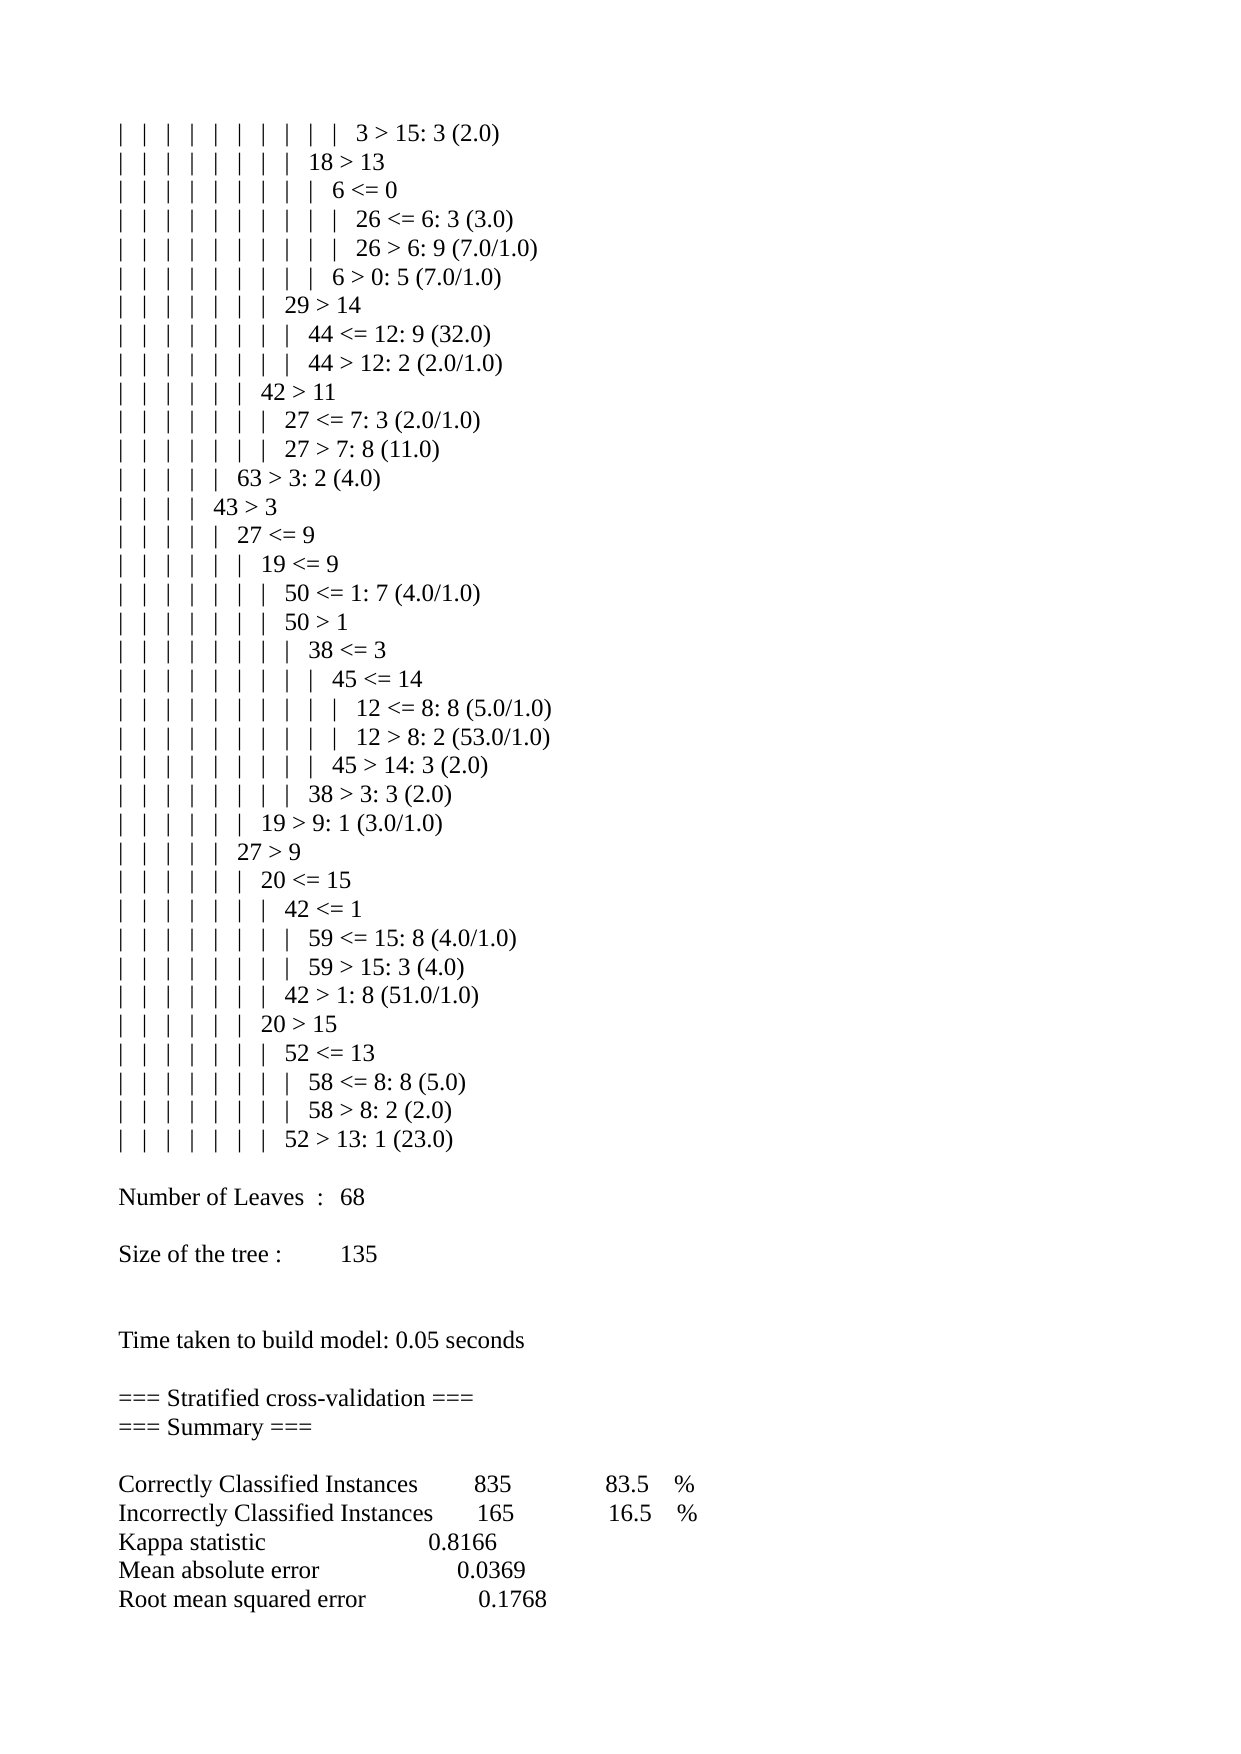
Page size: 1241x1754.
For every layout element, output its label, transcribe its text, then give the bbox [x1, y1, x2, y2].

text | | | | | | | | 59 <= 15: 8 (4.0/1.0) [118, 923, 1122, 952]
text | | | | | | | | 59 > 15: 3 (4.0) [118, 952, 1122, 981]
text | | | | | 27 <= 9 [118, 521, 1122, 549]
text | | | | | | | | | | 3 > 15: 3 (2.0) [118, 118, 1122, 147]
text | | | | 43 > 3 [118, 492, 1122, 521]
text | | | | | | 20 <= 15 [118, 866, 1122, 894]
text === Stratified cross-validation === [118, 1383, 1122, 1412]
text | | | | | | 19 > 9: 1 (3.0/1.0) [118, 808, 1122, 837]
text | | | | | | | 27 > 7: 8 (11.0) [118, 434, 1122, 463]
text | | | | | | | 27 <= 7: 3 (2.0/1.0) [118, 406, 1122, 434]
text | | | | | | | | | | 12 > 8: 2 (53.0/1.0) [118, 722, 1122, 751]
text | | | | | | | | | 45 <= 14 [118, 664, 1122, 693]
text | | | | | | | 50 <= 1: 7 (4.0/1.0) [118, 578, 1122, 607]
text Size of the tree : 135 [118, 1239, 1122, 1268]
text | | | | | | 19 <= 9 [118, 549, 1122, 578]
text Root mean squared error 0.1768 [118, 1584, 1122, 1613]
text | | | | | 27 > 9 [118, 837, 1122, 866]
text | | | | | | | | 38 > 3: 3 (2.0) [118, 779, 1122, 808]
text | | | | | | | | 58 > 8: 2 (2.0) [118, 1096, 1122, 1124]
text Time taken to build model: 0.05 seconds [118, 1326, 1122, 1354]
text Mean absolute error 0.0369 [118, 1556, 1122, 1584]
text | | | | | | | | | | 12 <= 8: 8 (5.0/1.0) [118, 693, 1122, 722]
text | | | | | | | 42 > 1: 8 (51.0/1.0) [118, 981, 1122, 1009]
text | | | | | | | | 58 <= 8: 8 (5.0) [118, 1067, 1122, 1096]
text | | | | | | | | 44 <= 12: 9 (32.0) [118, 319, 1122, 348]
text | | | | | | | | | 45 > 14: 3 (2.0) [118, 751, 1122, 779]
text | | | | | | | | | | 26 > 6: 9 (7.0/1.0) [118, 233, 1122, 262]
text | | | | | | | | | 6 > 0: 5 (7.0/1.0) [118, 262, 1122, 291]
text | | | | | | | 50 > 1 [118, 607, 1122, 636]
text | | | | | | | | 44 > 12: 2 (2.0/1.0) [118, 348, 1122, 377]
text | | | | | | 20 > 15 [118, 1009, 1122, 1038]
text | | | | | | | | 38 <= 3 [118, 636, 1122, 664]
text | | | | | | | 42 <= 1 [118, 894, 1122, 923]
text | | | | | | 42 > 11 [118, 377, 1122, 406]
text Incorrectly Classified Instances 165 16.5 % [118, 1498, 1122, 1527]
text | | | | | | | 52 > 13: 1 (23.0) [118, 1124, 1122, 1153]
text | | | | | | | | | | 26 <= 6: 3 (3.0) [118, 204, 1122, 233]
text | | | | | | | | 18 > 13 [118, 147, 1122, 176]
text === Summary === [118, 1412, 1122, 1441]
text Number of Leaves : 68 [118, 1182, 1122, 1211]
text | | | | | 63 > 3: 2 (4.0) [118, 463, 1122, 492]
text Kappa statistic 0.8166 [118, 1527, 1122, 1556]
text | | | | | | | 52 <= 13 [118, 1038, 1122, 1067]
text | | | | | | | 29 > 14 [118, 291, 1122, 319]
text | | | | | | | | | 6 <= 0 [118, 176, 1122, 204]
text Correctly Classified Instances 835 83.5 % [118, 1469, 1122, 1498]
